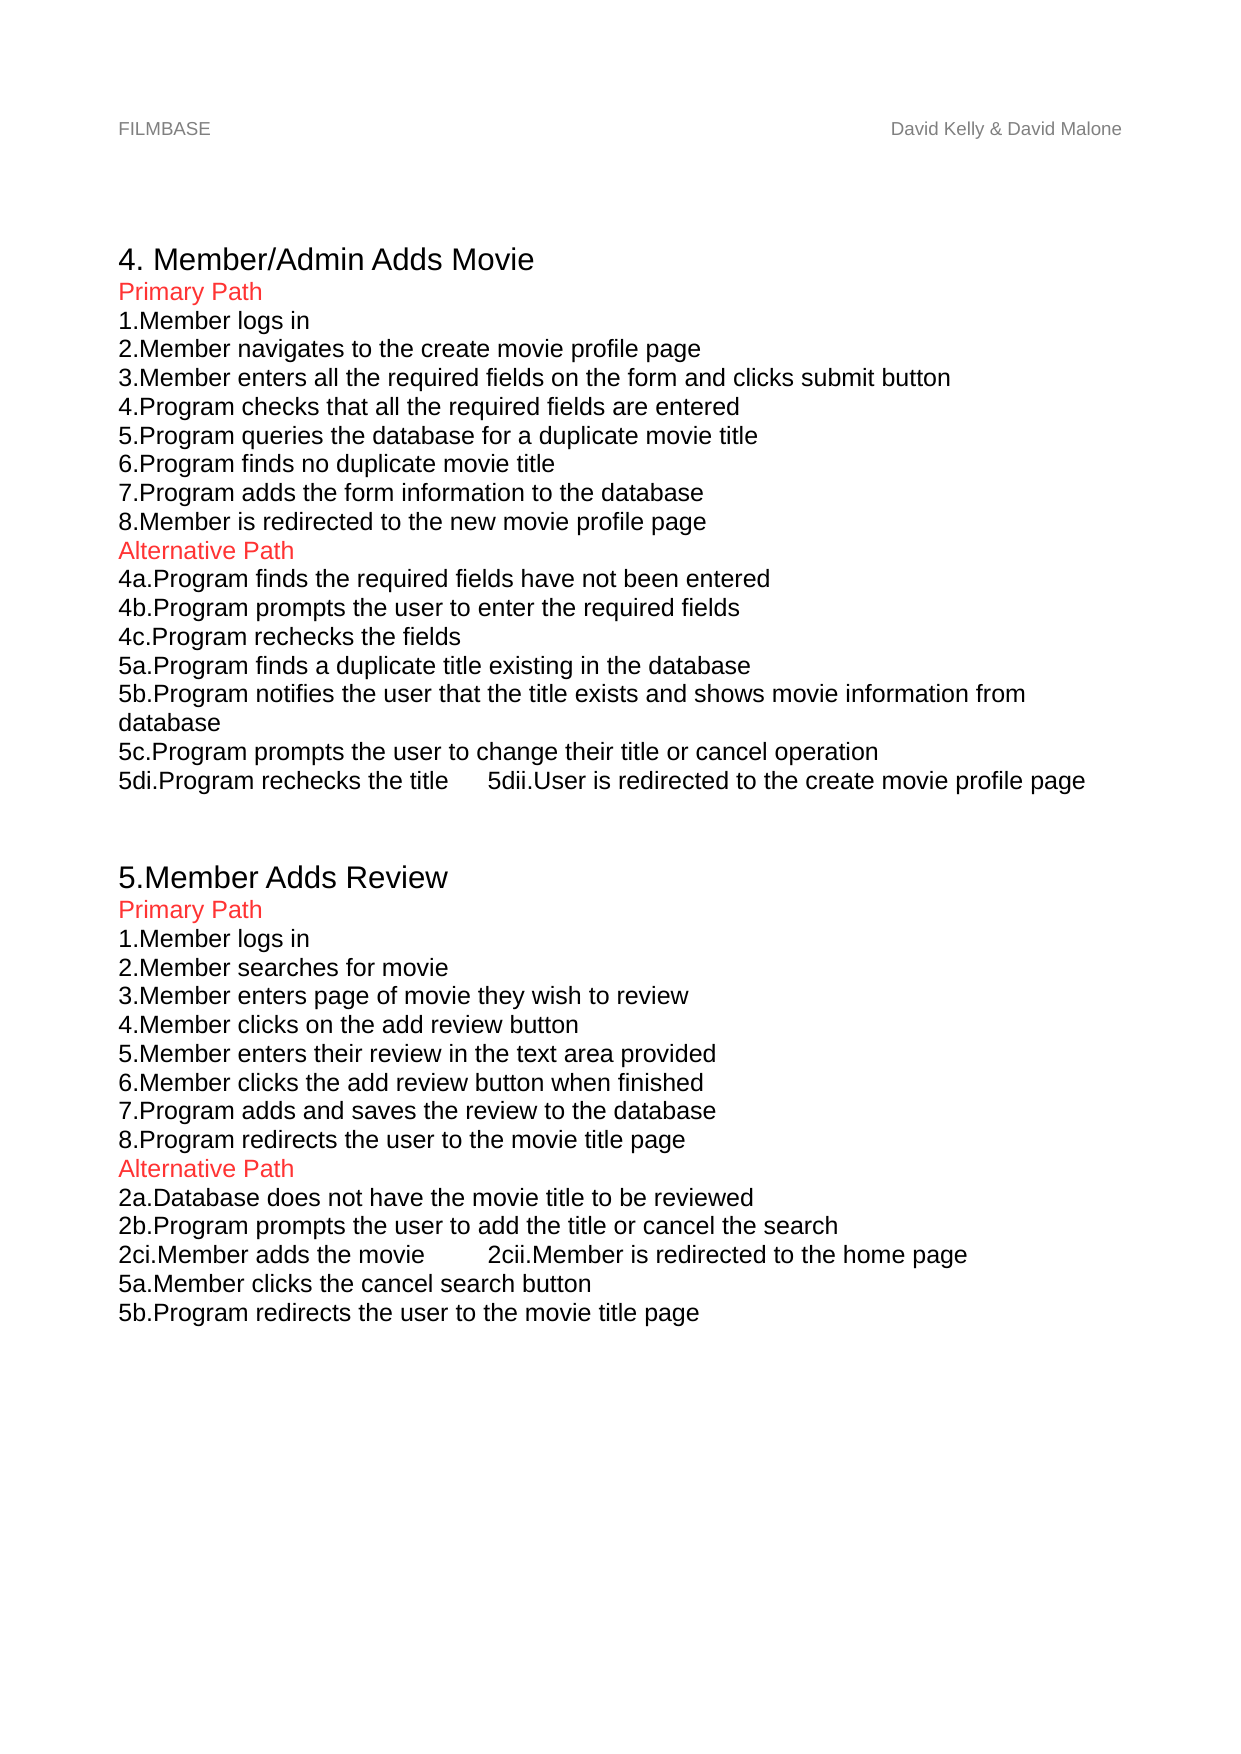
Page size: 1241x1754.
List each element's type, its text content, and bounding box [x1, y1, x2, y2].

text 8.Member is redirected to the new movie profile page [118, 507, 1122, 536]
text 2.Member searches for movie [118, 953, 1122, 981]
text 6.Program finds no duplicate movie title [118, 449, 1122, 478]
text 6.Member clicks the add review button when finished [118, 1068, 1122, 1096]
text 5.Member enters their review in the text area provided [118, 1039, 1122, 1068]
text 3.Member enters all the required fields on the form and clicks submit button [118, 363, 1122, 392]
text 3.Member enters page of movie they wish to review [118, 981, 1122, 1010]
text Alternative Path [118, 1154, 1122, 1183]
text 5a.Member clicks the cancel search button [118, 1269, 1122, 1298]
text 5a.Program finds a duplicate title existing in the database [118, 651, 1122, 679]
text 5.Member Adds Review [118, 859, 1122, 895]
text Alternative Path [118, 536, 1122, 564]
text Primary Path [118, 277, 1122, 306]
text 4b.Program prompts the user to enter the required fields [118, 593, 1122, 622]
text 5.Program queries the database for a duplicate movie title [118, 421, 1122, 449]
text 4. Member/Admin Adds Movie [118, 241, 1122, 277]
text 5b.Program redirects the user to the movie title page [118, 1298, 1122, 1326]
text 2ci.Member adds the movie 2cii.Member is redirected to the home page [118, 1240, 1122, 1269]
text 2b.Program prompts the user to add the title or cancel the search [118, 1211, 1122, 1240]
text 7.Program adds and saves the review to the database [118, 1096, 1122, 1125]
text 4a.Program finds the required fields have not been entered [118, 564, 1122, 593]
text 4c.Program rechecks the fields [118, 622, 1122, 651]
text 2a.Database does not have the movie title to be reviewed [118, 1183, 1122, 1211]
text 5di.Program rechecks the title 5dii.User is redirected to the create movie profile page [118, 766, 1122, 794]
text 1.Member logs in [118, 306, 1122, 334]
text 7.Program adds the form information to the database [118, 478, 1122, 507]
text Primary Path [118, 895, 1122, 924]
text 1.Member logs in [118, 924, 1122, 953]
text 4.Member clicks on the add review button [118, 1010, 1122, 1039]
text 5c.Program prompts the user to change their title or cancel operation [118, 737, 1122, 766]
text 4.Program checks that all the required fields are entered [118, 392, 1122, 421]
text 5b.Program notifies the user that the title exists and shows movie information from database [118, 679, 1122, 737]
text 2.Member navigates to the create movie profile page [118, 334, 1122, 363]
text 8.Program redirects the user to the movie title page [118, 1125, 1122, 1154]
